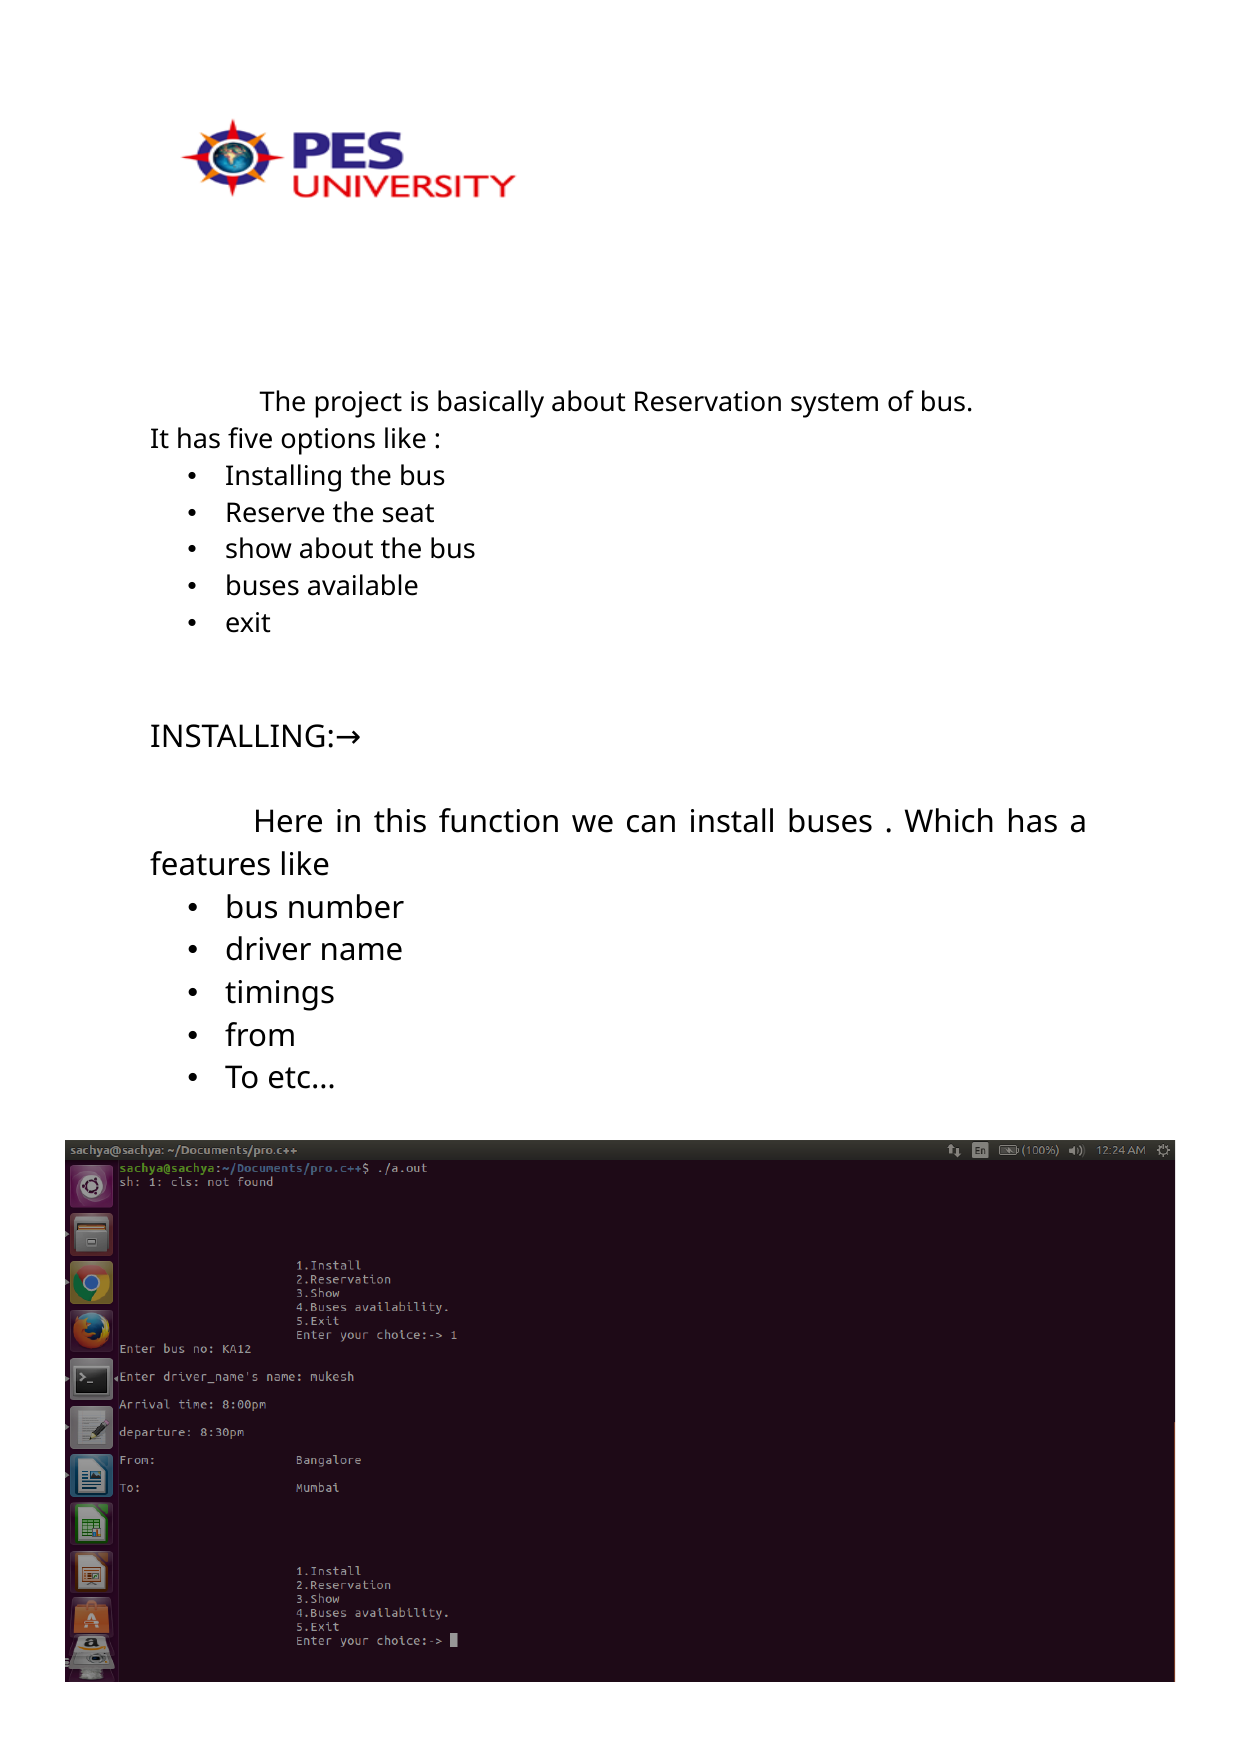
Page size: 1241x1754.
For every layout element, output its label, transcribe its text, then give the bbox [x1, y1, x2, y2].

text The project is basically about Reservation system of bus. [150, 382, 1090, 419]
list Installing the bus [187, 456, 1090, 493]
list exit [187, 604, 1090, 641]
list show about the bus [187, 530, 1090, 567]
picture [153, 75, 540, 241]
list buses available [187, 567, 1090, 604]
picture [65, 1140, 1175, 1682]
list Reserve the seat [187, 493, 1090, 530]
text It has five options like : [150, 419, 1090, 456]
list timings [187, 970, 1090, 1012]
list driver name [187, 927, 1090, 970]
text Here in this function we can install buses . Which has a features like [150, 799, 1090, 885]
list bus number [187, 885, 1090, 927]
list from [187, 1012, 1090, 1055]
list To etc… [187, 1055, 1090, 1098]
text INSTALLING:→ [150, 714, 1090, 757]
